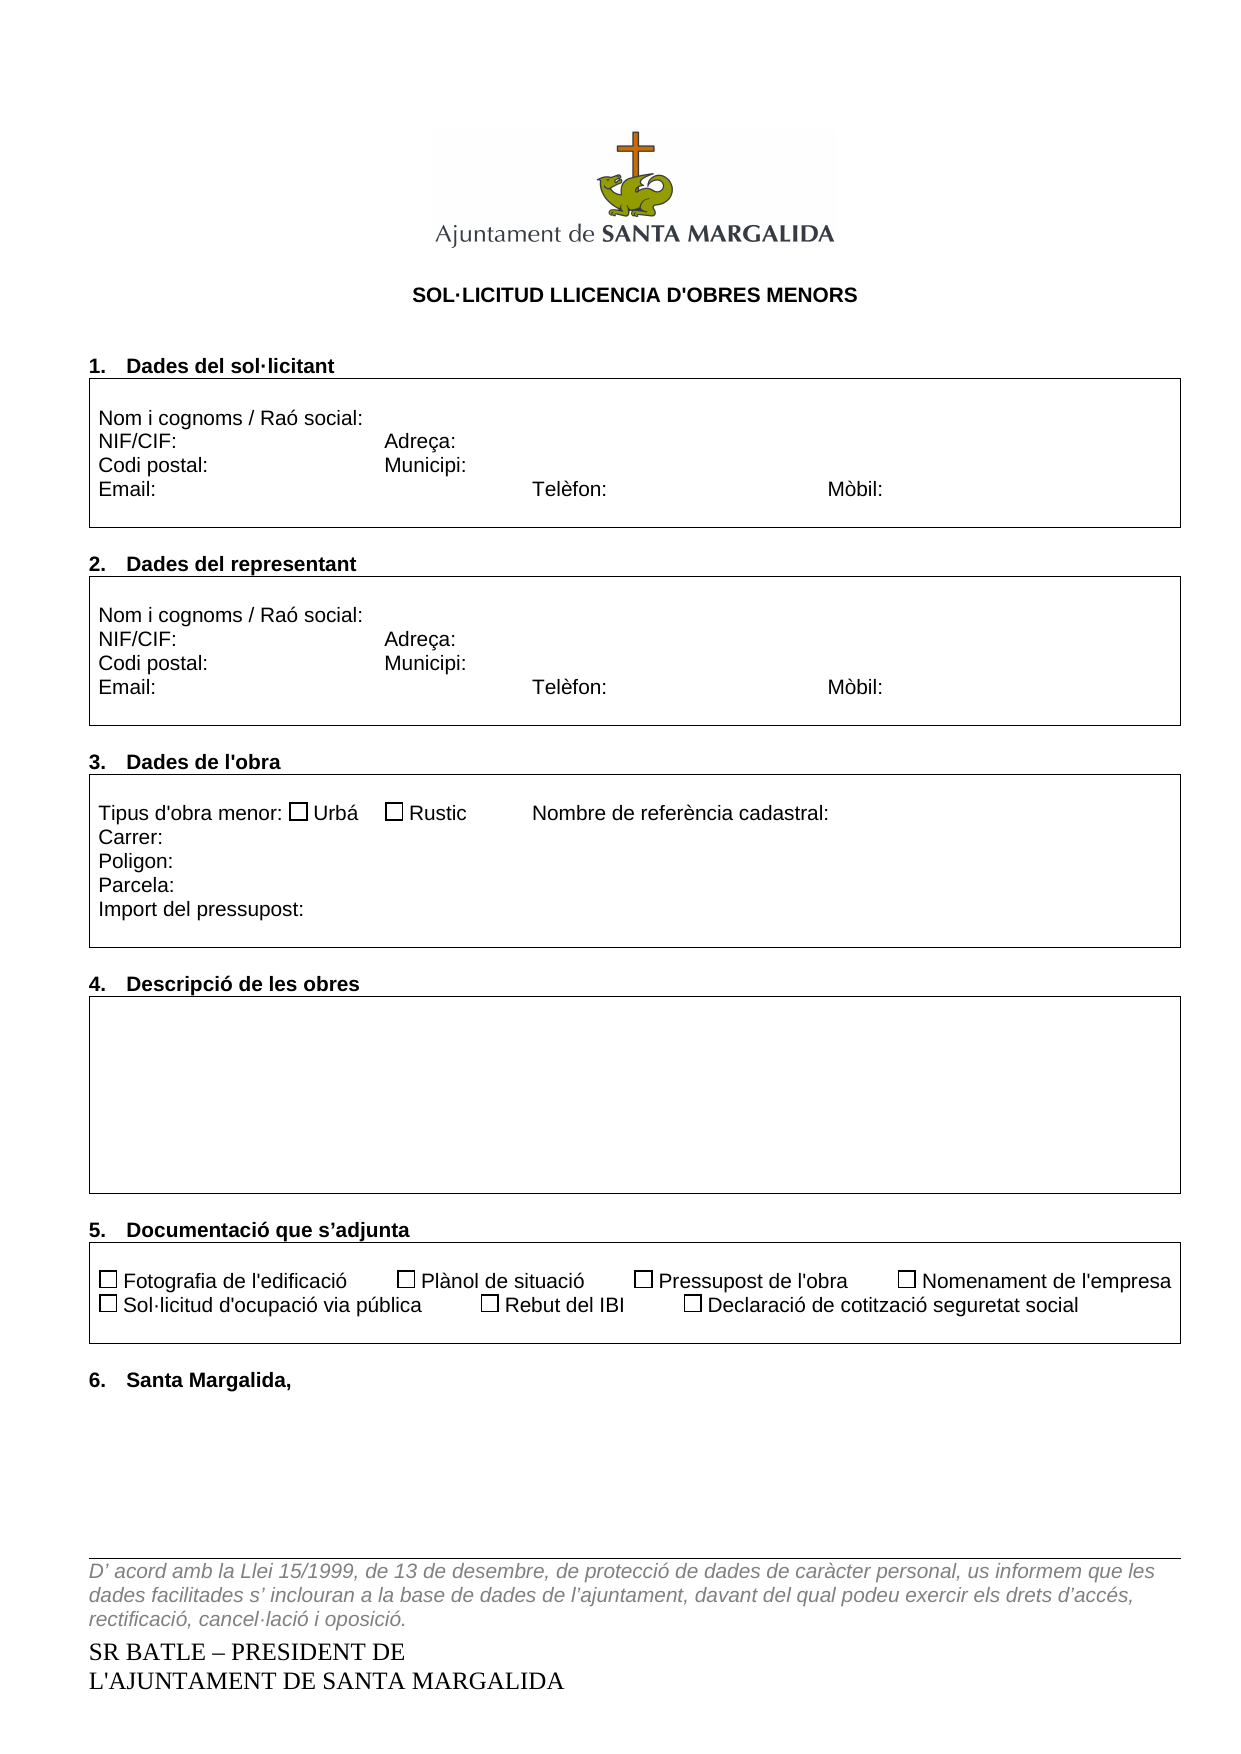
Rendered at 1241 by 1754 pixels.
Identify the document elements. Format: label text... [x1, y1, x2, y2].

text Nom i cognoms / Raó social: [90, 402, 1180, 426]
text Poligon: [90, 846, 1180, 870]
subtitle SOL·LICITUD LLICENCIA D'OBRES MENORS [89, 282, 1181, 306]
text NIF/CIF: Adreça: [90, 624, 1180, 648]
list Santa Margalida, [89, 1368, 1181, 1392]
text Codi postal: Municipi: [90, 648, 1180, 672]
text Carrer: [90, 822, 1180, 846]
list Dades del sol·licitant [89, 354, 1181, 378]
text Import del pressupost: [90, 894, 1180, 921]
text Parcela: [90, 870, 1180, 894]
text Email: Telèfon: Mòbil: [90, 474, 1180, 501]
text Codi postal: Municipi: [90, 450, 1180, 474]
text Email: Telèfon: Mòbil: [90, 672, 1180, 699]
list Descripció de les obres [89, 972, 1181, 996]
text Tipus d'obra menor: Urbá Rustic Nombre de referència cadastral: [90, 798, 1180, 822]
text NIF/CIF: Adreça: [90, 426, 1180, 450]
text Nom i cognoms / Raó social: [90, 600, 1180, 624]
list Documentació que s’adjunta [89, 1218, 1181, 1242]
list Dades de l'obra [89, 750, 1181, 774]
text D’ acord amb la Llei 15/1999, de 13 de desembre, de protecció de dades de caràcter personal, us informem que les dades facilitades s’ inclouran a la base de dades de l’ajuntament, davant del qual podeu exercir els drets d’accés, rectificació, cancel·lació i oposició. [89, 1559, 1181, 1631]
picture [433, 129, 837, 250]
text Fotografia de l'edificació Plànol de situació Pressupost de l'obra Nomenament de l'empresa Sol·licitud d'ocupació via pública Rebut del IBI Declaració de cotització seguretat social [90, 1266, 1180, 1317]
list Dades del representant [89, 552, 1181, 576]
